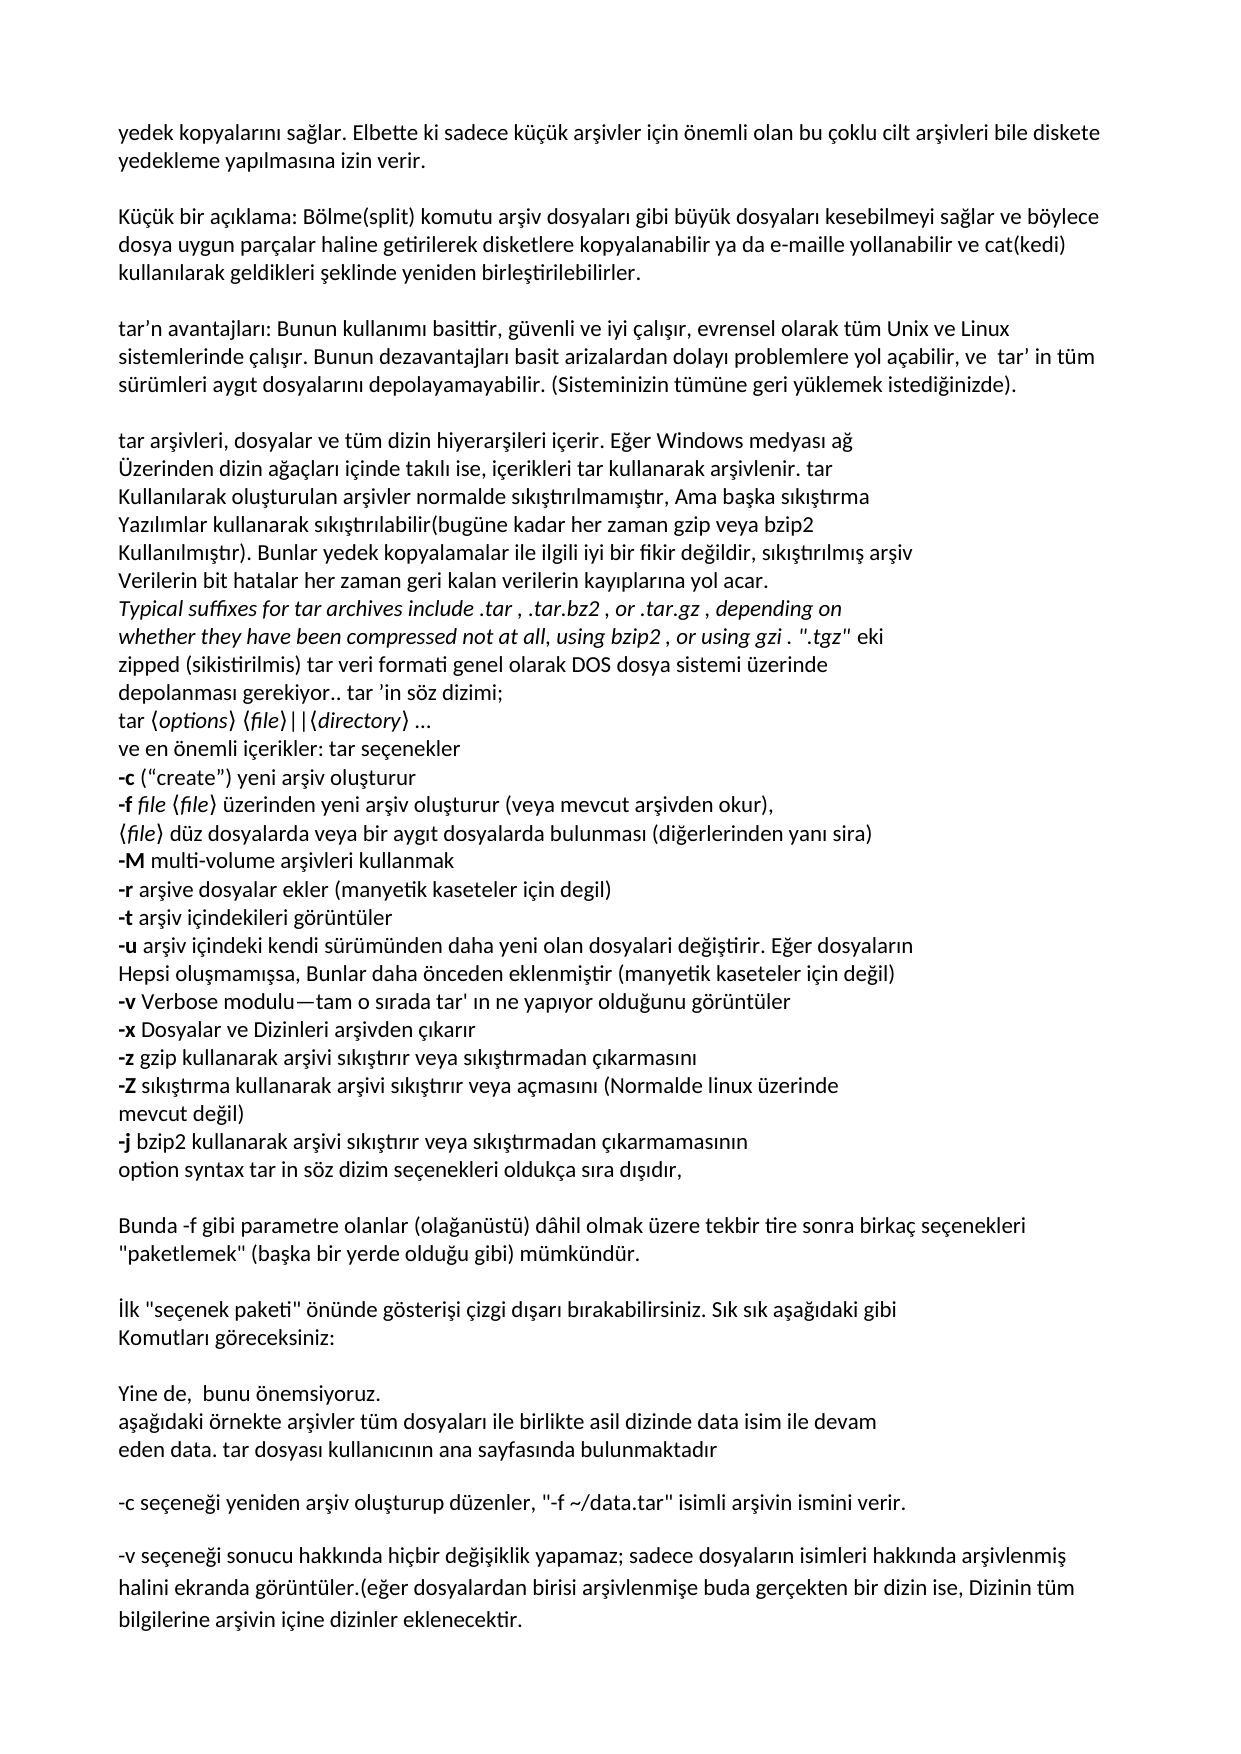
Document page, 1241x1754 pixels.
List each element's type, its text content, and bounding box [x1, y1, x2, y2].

text Verilerin bit hatalar her zaman geri kalan verilerin kayıplarına yol acar. [118, 566, 1122, 594]
text -r arşive dosyalar ekler (manyetik kaseteler için degil) [118, 875, 1122, 903]
text mevcut değil) [118, 1099, 1122, 1127]
text tar’n avantajları: Bunun kullanımı basittir, güvenli ve iyi çalışır, evrensel olarak tüm Unix ve Linux sistemlerinde çalışır. Bunun dezavantajları basit arizalardan dolayı problemlere yol açabilir, ve tar’ in tüm sürümleri aygıt dosyalarını depolayamayabilir. (Sisteminizin tümüne geri yüklemek istediğinizde). [118, 314, 1122, 398]
text İlk "seçenek paketi" önünde gösterişi çizgi dışarı bırakabilirsiniz. Sık sık aşağıdaki gibi [118, 1295, 1122, 1323]
text ve en önemli içerikler: tar seçenekler [118, 734, 1122, 763]
text tar ⟨options⟩ ⟨file⟩||⟨directory⟩ … [118, 707, 1122, 734]
text -t arşiv içindekileri görüntüler [118, 903, 1122, 931]
text Kullanılmıştır). Bunlar yedek kopyalamalar ile ilgili iyi bir fikir değildir, sıkıştırılmış arşiv [118, 538, 1122, 566]
text Kullanılarak oluşturulan arşivler normalde sıkıştırılmamıştır, Ama başka sıkıştırma [118, 482, 1122, 510]
text -j bzip2 kullanarak arşivi sıkıştırır veya sıkıştırmadan çıkarmamasının [118, 1127, 1122, 1155]
text ⟨file⟩ düz dosyalarda veya bir aygıt dosyalarda bulunması (diğerlerinden yanı sira) [118, 819, 1122, 847]
text Yazılımlar kullanarak sıkıştırılabilir(bugüne kadar her zaman gzip veya bzip2 [118, 510, 1122, 538]
text Küçük bir açıklama: Bölme(split) komutu arşiv dosyaları gibi büyük dosyaları kesebilmeyi sağlar ve böylece dosya uygun parçalar haline getirilerek disketlere kopyalanabilir ya da e-maille yollanabilir ve cat(kedi) kullanılarak geldikleri şeklinde yeniden birleştirilebilirler. [118, 202, 1122, 286]
text Hepsi oluşmamışsa, Bunlar daha önceden eklenmiştir (manyetik kaseteler için değil) [118, 959, 1122, 987]
text -z gzip kullanarak arşivi sıkıştırır veya sıkıştırmadan çıkarmasını [118, 1043, 1122, 1071]
text zipped (sikistirilmis) tar veri formati genel olarak DOS dosya sistemi üzerinde [118, 651, 1122, 678]
text -f file ⟨file⟩ üzerinden yeni arşiv oluşturur (veya mevcut arşivden okur), [118, 791, 1122, 819]
text aşağıdaki örnekte arşivler tüm dosyaları ile birlikte asil dizinde data isim ile devam [118, 1407, 1122, 1435]
text Bunda -f gibi parametre olanlar (olağanüstü) dâhil olmak üzere tekbir tire sonra birkaç seçenekleri "paketlemek" (başka bir yerde olduğu gibi) mümkündür. [118, 1211, 1122, 1267]
text -c seçeneği yeniden arşiv oluşturup düzenler, "-f ~/data.tar" isimli arşivin ismini verir. [118, 1488, 1122, 1516]
text -M multi-volume arşivleri kullanmak [118, 847, 1122, 875]
text -v seçeneği sonucu hakkında hiçbir değişiklik yapamaz; sadece dosyaların isimleri hakkında arşivlenmiş halini ekranda görüntüler.(eğer dosyalardan birisi arşivlenmişe buda gerçekten bir dizin ise, Dizinin tüm bilgilerine arşivin içine dizinler eklenecektir. [118, 1541, 1122, 1633]
text -u arşiv içindeki kendi sürümünden daha yeni olan dosyalari değiştirir. Eğer dosyaların [118, 931, 1122, 959]
text eden data. tar dosyası kullanıcının ana sayfasında bulunmaktadır [118, 1435, 1122, 1463]
text yedek kopyalarını sağlar. Elbette ki sadece küçük arşivler için önemli olan bu çoklu cilt arşivleri bile diskete yedekleme yapılmasına izin verir. [118, 118, 1122, 174]
text Typical suffixes for tar archives include .tar , .tar.bz2 , or .tar.gz , depending on [118, 594, 1122, 622]
text Komutları göreceksiniz: [118, 1323, 1122, 1351]
text whether they have been compressed not at all, using bzip2 , or using gzi . ".tgz" eki [118, 622, 1122, 651]
text tar arşivleri, dosyalar ve tüm dizin hiyerarşileri içerir. Eğer Windows medyası ağ [118, 426, 1122, 454]
text Üzerinden dizin ağaçları içinde takılı ise, içerikleri tar kullanarak arşivlenir. tar [118, 454, 1122, 482]
text -v Verbose modulu—tam o sırada tar' ın ne yapıyor olduğunu görüntüler [118, 987, 1122, 1015]
text option syntax tar in söz dizim seçenekleri oldukça sıra dışıdır, [118, 1155, 1122, 1183]
text -Z sıkıştırma kullanarak arşivi sıkıştırır veya açmasını (Normalde linux üzerinde [118, 1071, 1122, 1099]
text -x Dosyalar ve Dizinleri arşivden çıkarır [118, 1015, 1122, 1043]
text depolanması gerekiyor.. tar ’in söz dizimi; [118, 678, 1122, 707]
text -c (“create”) yeni arşiv oluşturur [118, 763, 1122, 791]
text Yine de, bunu önemsiyoruz. [118, 1379, 1122, 1407]
